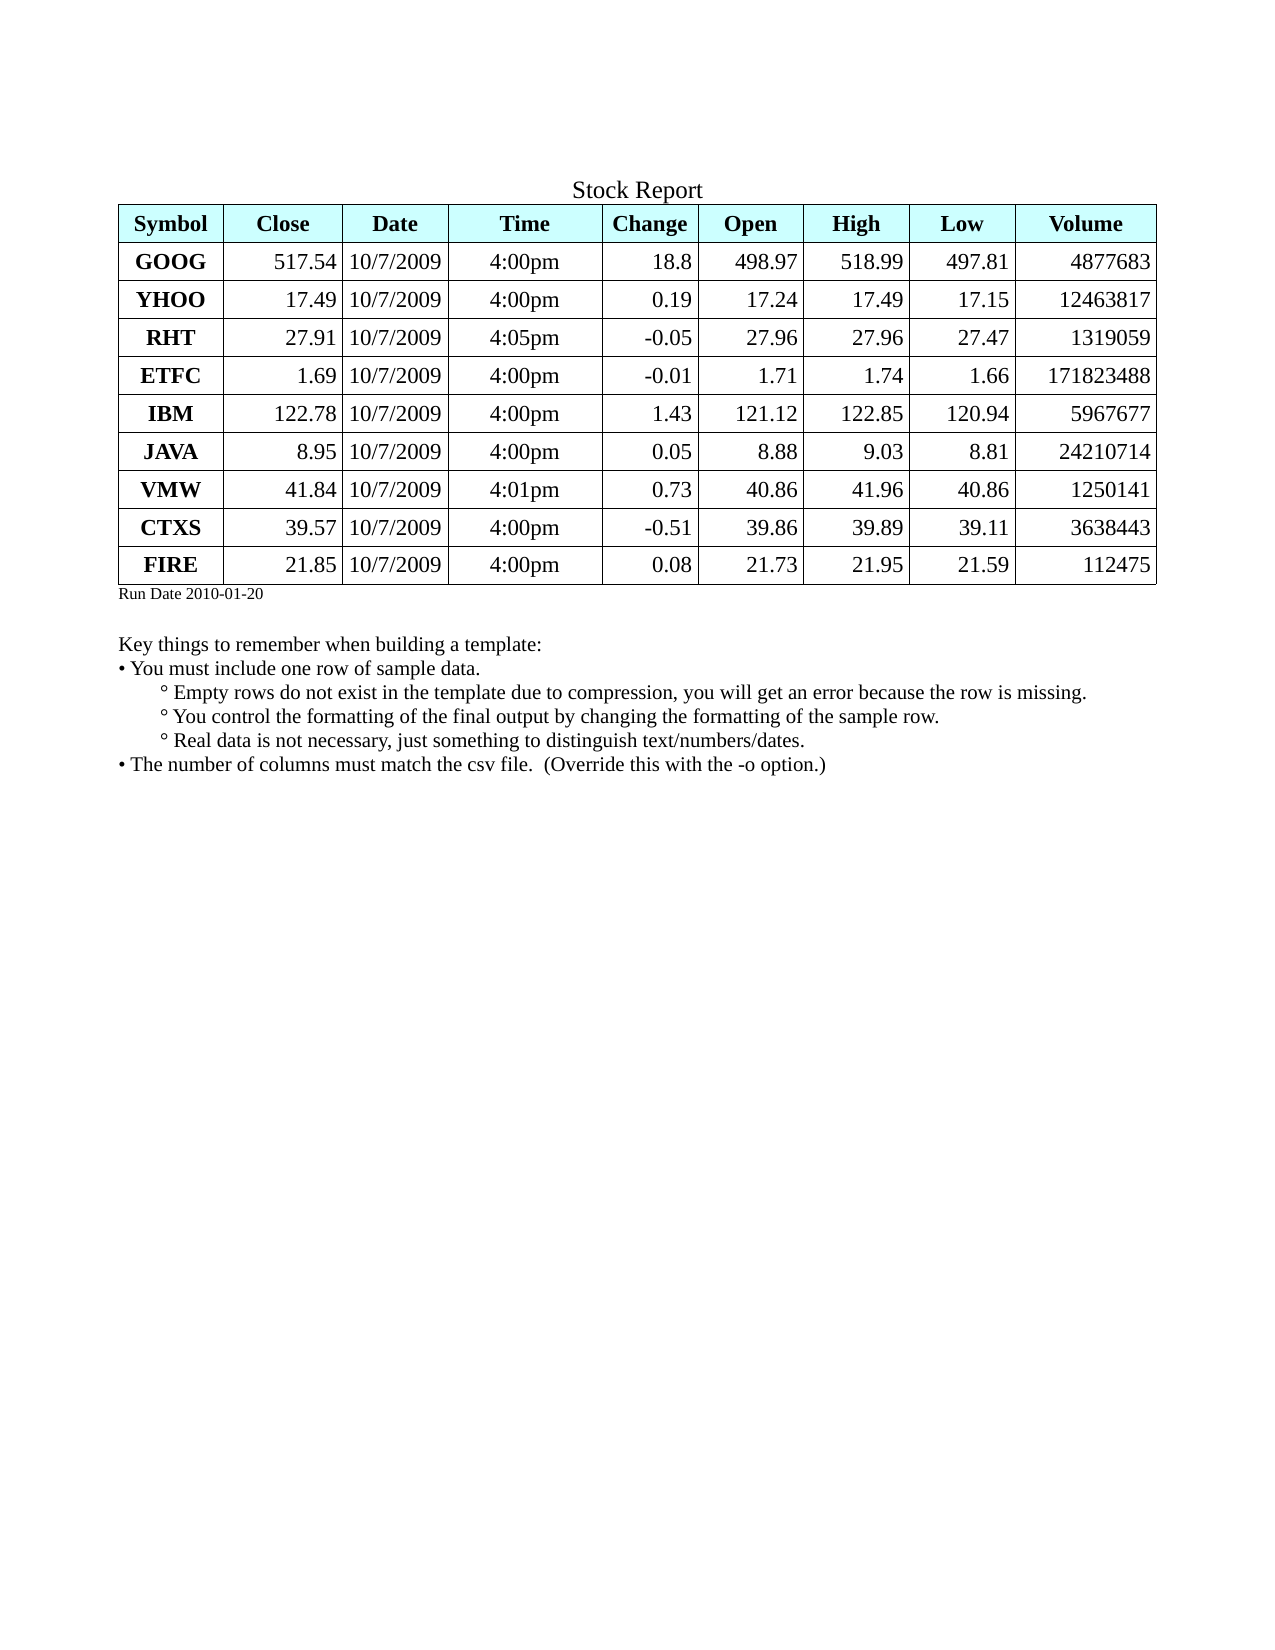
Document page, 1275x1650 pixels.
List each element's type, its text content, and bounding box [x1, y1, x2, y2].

table_cell 122.78 [224, 395, 342, 432]
table_cell 12463817 [1016, 281, 1156, 318]
table_cell IBM [119, 395, 223, 432]
table_cell 1.71 [699, 357, 803, 394]
table_cell 41.96 [804, 471, 909, 508]
table_cell 8.81 [910, 433, 1015, 470]
table_cell 17.24 [699, 281, 803, 318]
table_cell 10/7/2009 [343, 509, 448, 546]
table_cell 40.86 [910, 471, 1015, 508]
table_cell 40.86 [699, 471, 803, 508]
table_cell 39.57 [224, 509, 342, 546]
table_cell 27.47 [910, 319, 1015, 356]
table_cell 4:00pm [449, 243, 602, 280]
table_cell +0.05 [603, 433, 698, 470]
table_cell 10/7/2009 [343, 243, 448, 280]
table_cell -0.01 [603, 357, 698, 394]
table_cell +0.19 [603, 281, 698, 318]
table_cell 8.95 [224, 433, 342, 470]
table_cell 4:00pm [449, 395, 602, 432]
table_cell 21.95 [804, 547, 909, 583]
table_cell +18.80 [603, 243, 698, 280]
text ° Real data is not necessary, just something to distinguish text/numbers/dates. [118, 728, 1157, 752]
table_cell VMW [119, 471, 223, 508]
text • The number of columns must match the csv file. (Override this with the -o option.) [118, 752, 1157, 776]
table_cell 10/7/2009 [343, 433, 448, 470]
table_cell 39.86 [699, 509, 803, 546]
table_cell 4:00pm [449, 357, 602, 394]
text Run Date 2010-01-20 [118, 584, 1157, 603]
table_cell +1.43 [603, 395, 698, 432]
table_cell 120.94 [910, 395, 1015, 432]
table_cell 27.96 [804, 319, 909, 356]
table_cell 10/7/2009 [343, 319, 448, 356]
table_cell 10/7/2009 [343, 547, 448, 583]
table_cell 24210714 [1016, 433, 1156, 470]
table_cell 4:01pm [449, 471, 602, 508]
table_cell 5967677 [1016, 395, 1156, 432]
table_cell 497.81 [910, 243, 1015, 280]
table_cell 4:00pm [449, 509, 602, 546]
table_cell 4:00pm [449, 433, 602, 470]
table_header Change [603, 205, 698, 242]
table_cell RHT [119, 319, 223, 356]
table_cell 171823488 [1016, 357, 1156, 394]
table_cell 21.85 [224, 547, 342, 583]
table_cell 4877683 [1016, 243, 1156, 280]
table_cell 10/7/2009 [343, 471, 448, 508]
table_cell +0.08 [603, 547, 698, 583]
table_cell 121.12 [699, 395, 803, 432]
table_header Symbol [119, 205, 223, 242]
table_cell 112475 [1016, 547, 1156, 583]
table_header Open [699, 205, 803, 242]
table_cell -0.51 [603, 509, 698, 546]
table_cell GOOG [119, 243, 223, 280]
table_cell 498.97 [699, 243, 803, 280]
table_cell YHOO [119, 281, 223, 318]
table_cell 10/7/2009 [343, 281, 448, 318]
table_cell 39.89 [804, 509, 909, 546]
table_cell 517.54 [224, 243, 342, 280]
table_header Close [224, 205, 342, 242]
table_cell 17.49 [224, 281, 342, 318]
table_cell 9.03 [804, 433, 909, 470]
table_cell 122.85 [804, 395, 909, 432]
table_cell CTXS [119, 509, 223, 546]
table_cell 39.11 [910, 509, 1015, 546]
text ° Empty rows do not exist in the template due to compression, you will get an error because the row is missing. [118, 680, 1157, 704]
table_cell 4:00pm [449, 281, 602, 318]
text • You must include one row of sample data. [118, 656, 1157, 680]
table_cell ETFC [119, 357, 223, 394]
table_cell -0.05 [603, 319, 698, 356]
table_cell 10/7/2009 [343, 357, 448, 394]
table_cell 4:05pm [449, 319, 602, 356]
table_cell FIRE [119, 547, 223, 583]
table_cell 3638443 [1016, 509, 1156, 546]
table_cell 17.15 [910, 281, 1015, 318]
table_header Date [343, 205, 448, 242]
table_header Low [910, 205, 1015, 242]
table_cell 1.74 [804, 357, 909, 394]
table_cell 41.84 [224, 471, 342, 508]
table_cell 27.96 [699, 319, 803, 356]
table_cell 10/7/2009 [343, 395, 448, 432]
table_cell 4:00pm [449, 547, 602, 583]
table_cell 21.73 [699, 547, 803, 583]
table_cell 1250141 [1016, 471, 1156, 508]
table_header High [804, 205, 909, 242]
table_cell JAVA [119, 433, 223, 470]
table_cell 21.59 [910, 547, 1015, 583]
table_cell 17.49 [804, 281, 909, 318]
table_header Time [449, 205, 602, 242]
table_cell 1.66 [910, 357, 1015, 394]
table_header Volume [1016, 205, 1156, 242]
text Key things to remember when building a template: [118, 632, 1157, 656]
table_cell 1.69 [224, 357, 342, 394]
table_cell +0.73 [603, 471, 698, 508]
table_cell 27.91 [224, 319, 342, 356]
table_cell 8.88 [699, 433, 803, 470]
table_cell 1319059 [1016, 319, 1156, 356]
text ° You control the formatting of the final output by changing the formatting of the sample row. [118, 704, 1157, 728]
text Stock Report [118, 176, 1157, 204]
table_cell 518.99 [804, 243, 909, 280]
